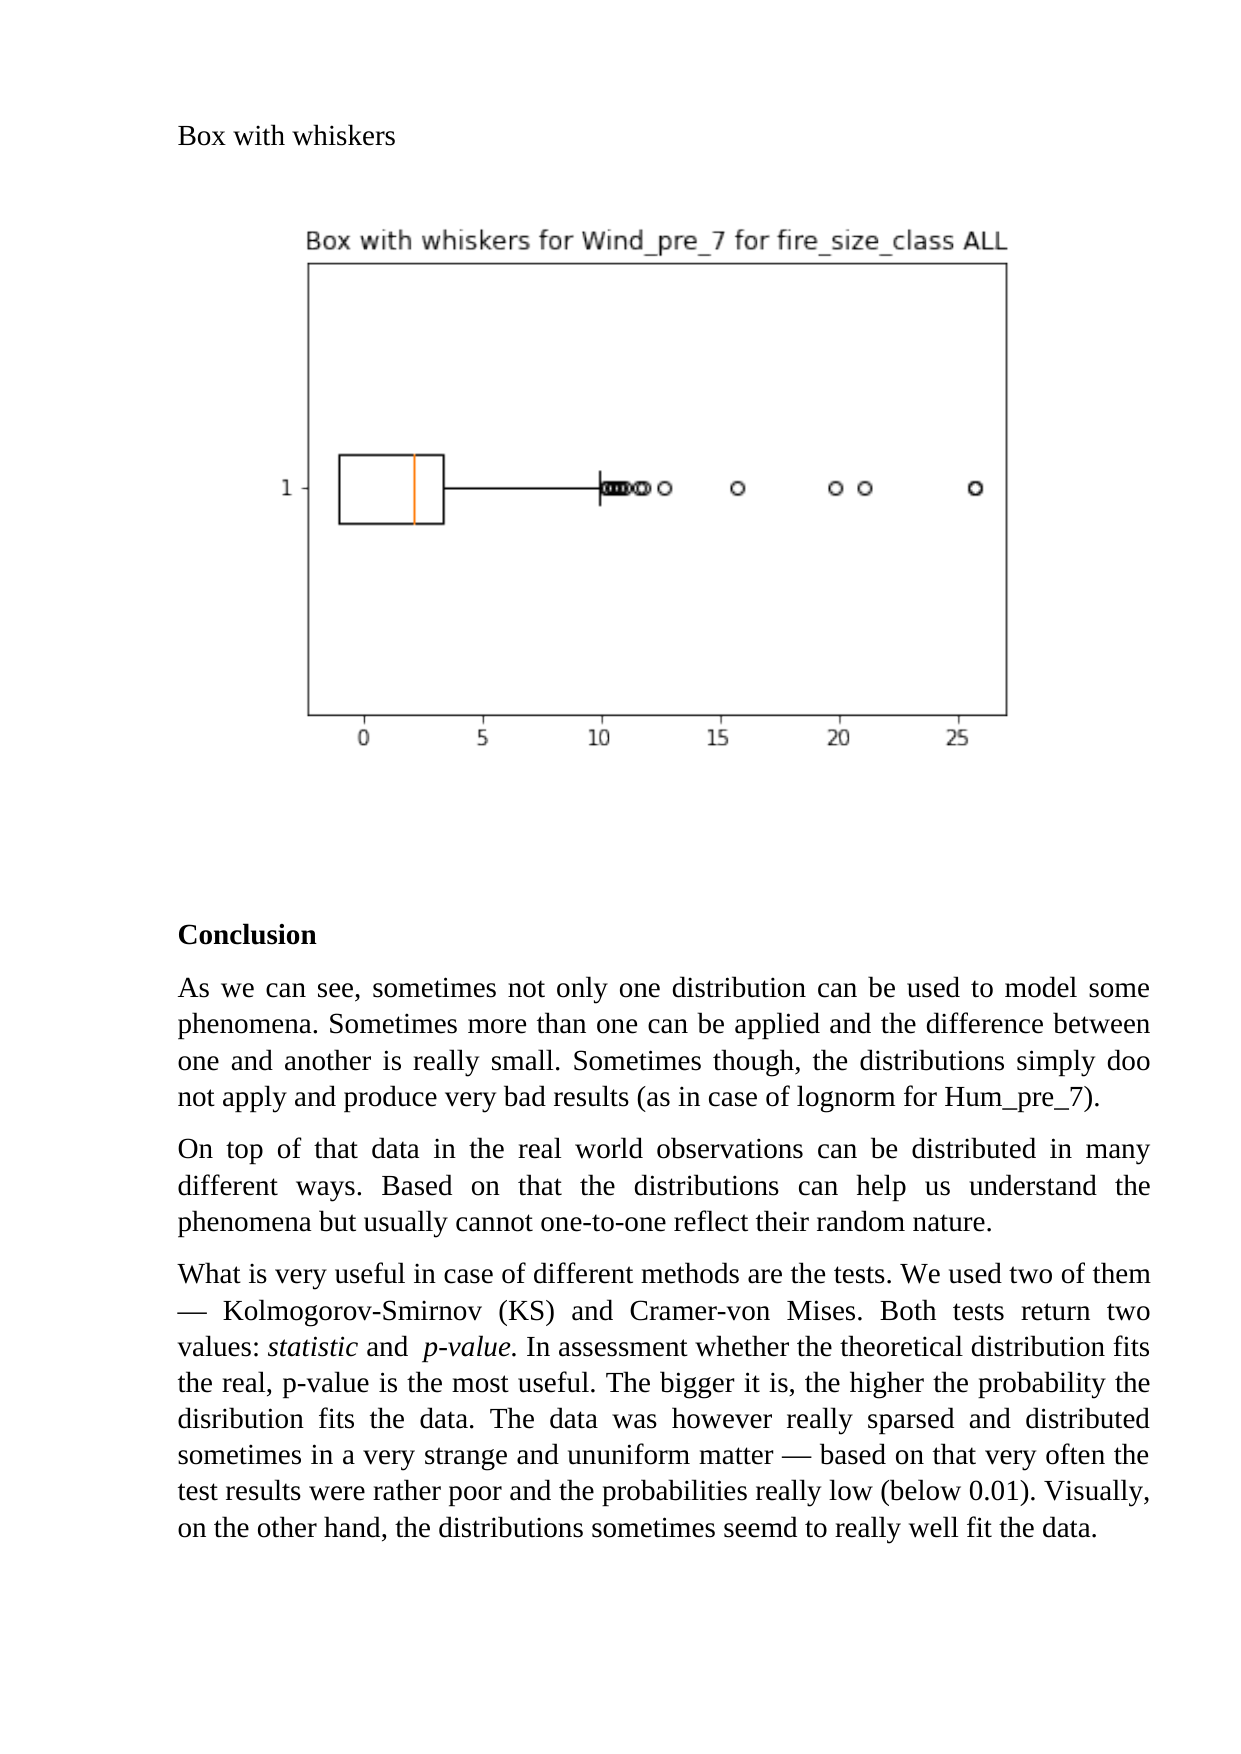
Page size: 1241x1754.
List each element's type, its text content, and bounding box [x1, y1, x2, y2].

text Conclusion [177, 917, 1152, 951]
text As we can see, sometimes not only one distribution can be used to model some phenomena. Sometimes more than one can be applied and the difference between one and another is really small. Sometimes though, the distributions simply doo not apply and produce very bad results (as in case of lognorm for Hum_pre_7). [177, 970, 1152, 1112]
picture [195, 190, 1096, 790]
text What is very useful in case of different methods are the tests. We used two of them — Kolmogorov-Smirnov (KS) and Cramer-von Mises. Both tests return two values: statistic and p-value. In assessment whether the theoretical distribution fits the real, p-value is the most useful. The bigger it is, the higher the probability the disribution fits the data. The data was however really sparsed and distributed sometimes in a very strange and ununiform matter — based on that very often the test results were rather poor and the probabilities really low (below 0.01). Visually, on the other hand, the distributions sometimes seemd to really well fit the data. [177, 1257, 1152, 1543]
text On top of that data in the real world observations can be distributed in many different ways. Based on that the distributions can help us understand the phenomena but usually cannot one-to-one reflect their random nature. [177, 1132, 1152, 1237]
text Box with whiskers [177, 118, 1152, 152]
